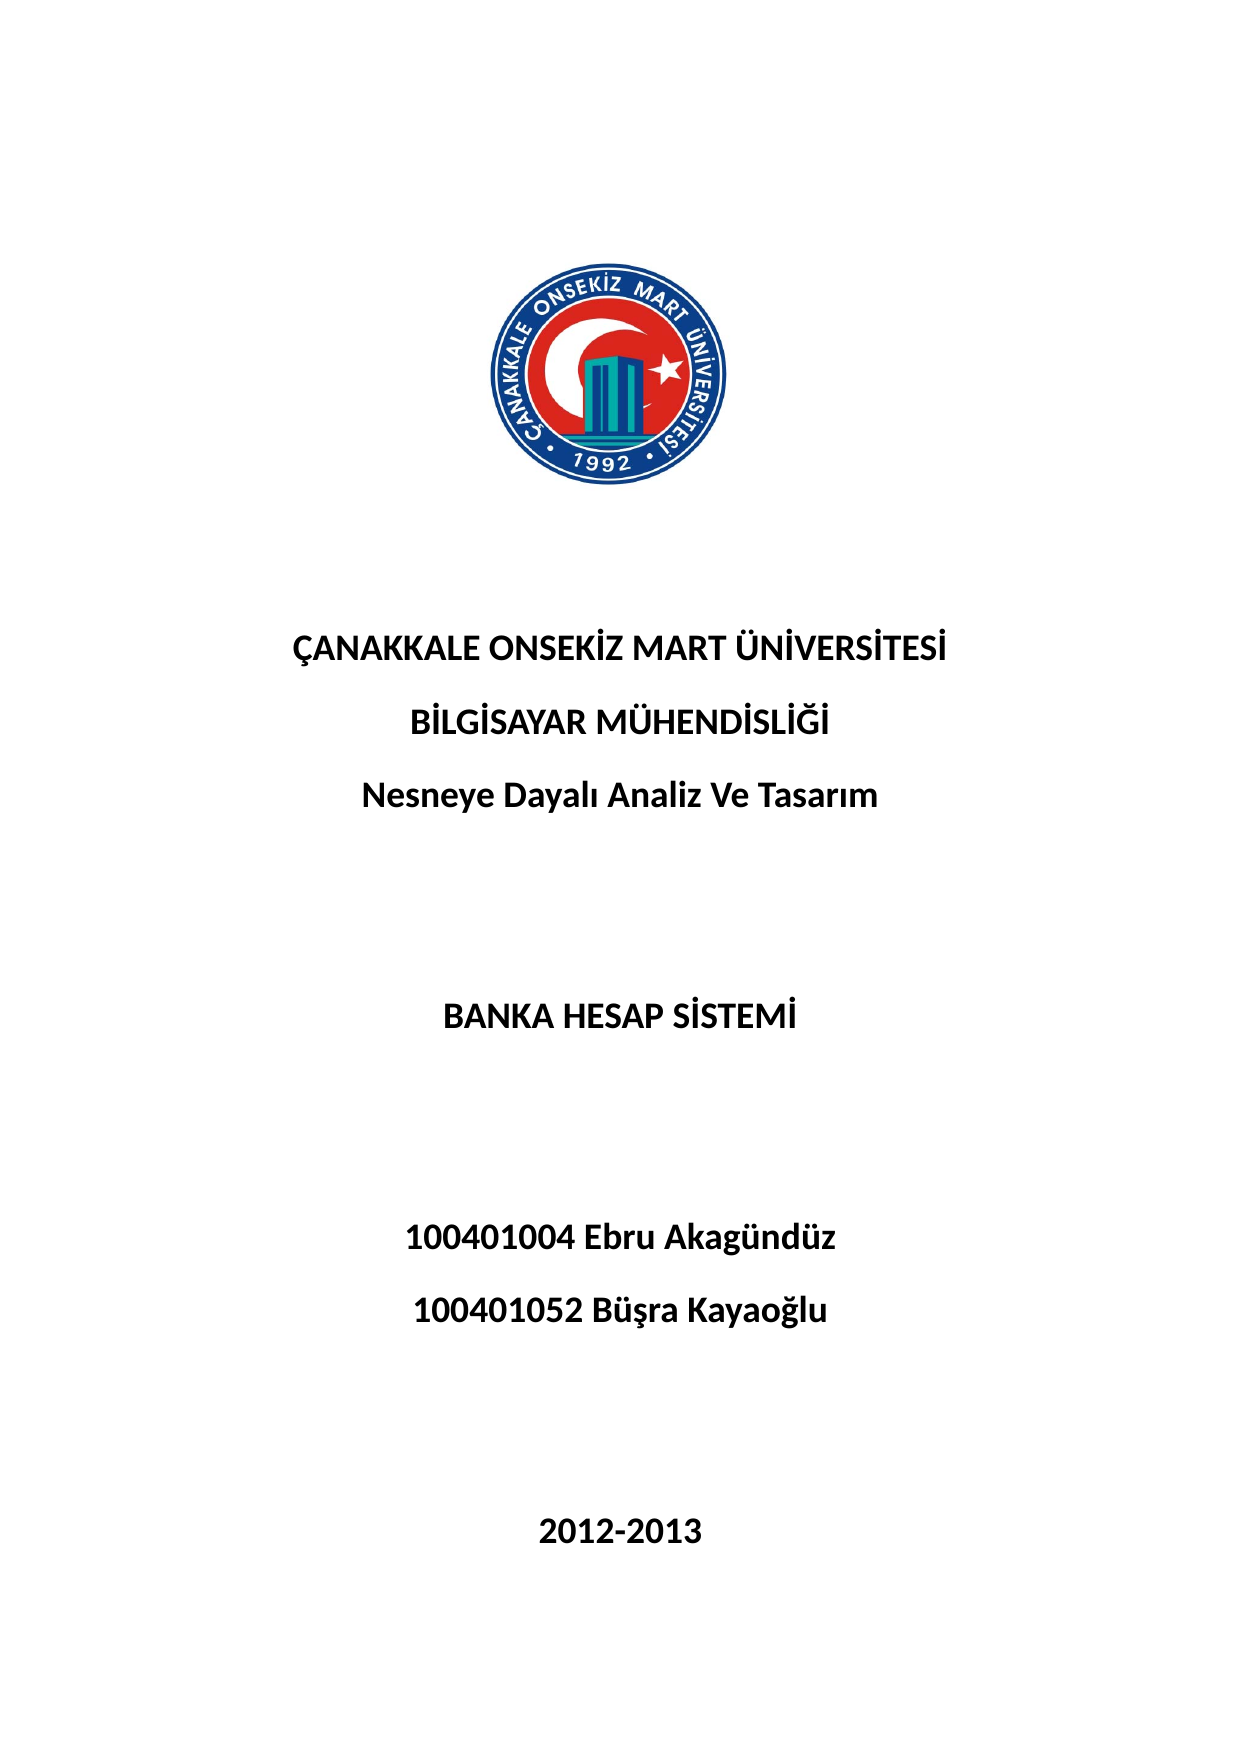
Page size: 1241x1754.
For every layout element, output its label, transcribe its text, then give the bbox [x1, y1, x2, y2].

picture [477, 253, 763, 494]
text 2012-2013 [148, 1507, 1093, 1553]
text Nesneye Dayalı Analiz Ve Tasarım [148, 771, 1093, 817]
text BANKA HESAP SİSTEMİ [148, 992, 1093, 1038]
text 100401052 Büşra Kayaoğlu [148, 1286, 1093, 1332]
text BİLGİSAYAR MÜHENDİSLİĞİ [148, 698, 1093, 744]
text ÇANAKKALE ONSEKİZ MART ÜNİVERSİTESİ [148, 624, 1093, 670]
text 100401004 Ebru Akagündüz [148, 1213, 1093, 1258]
